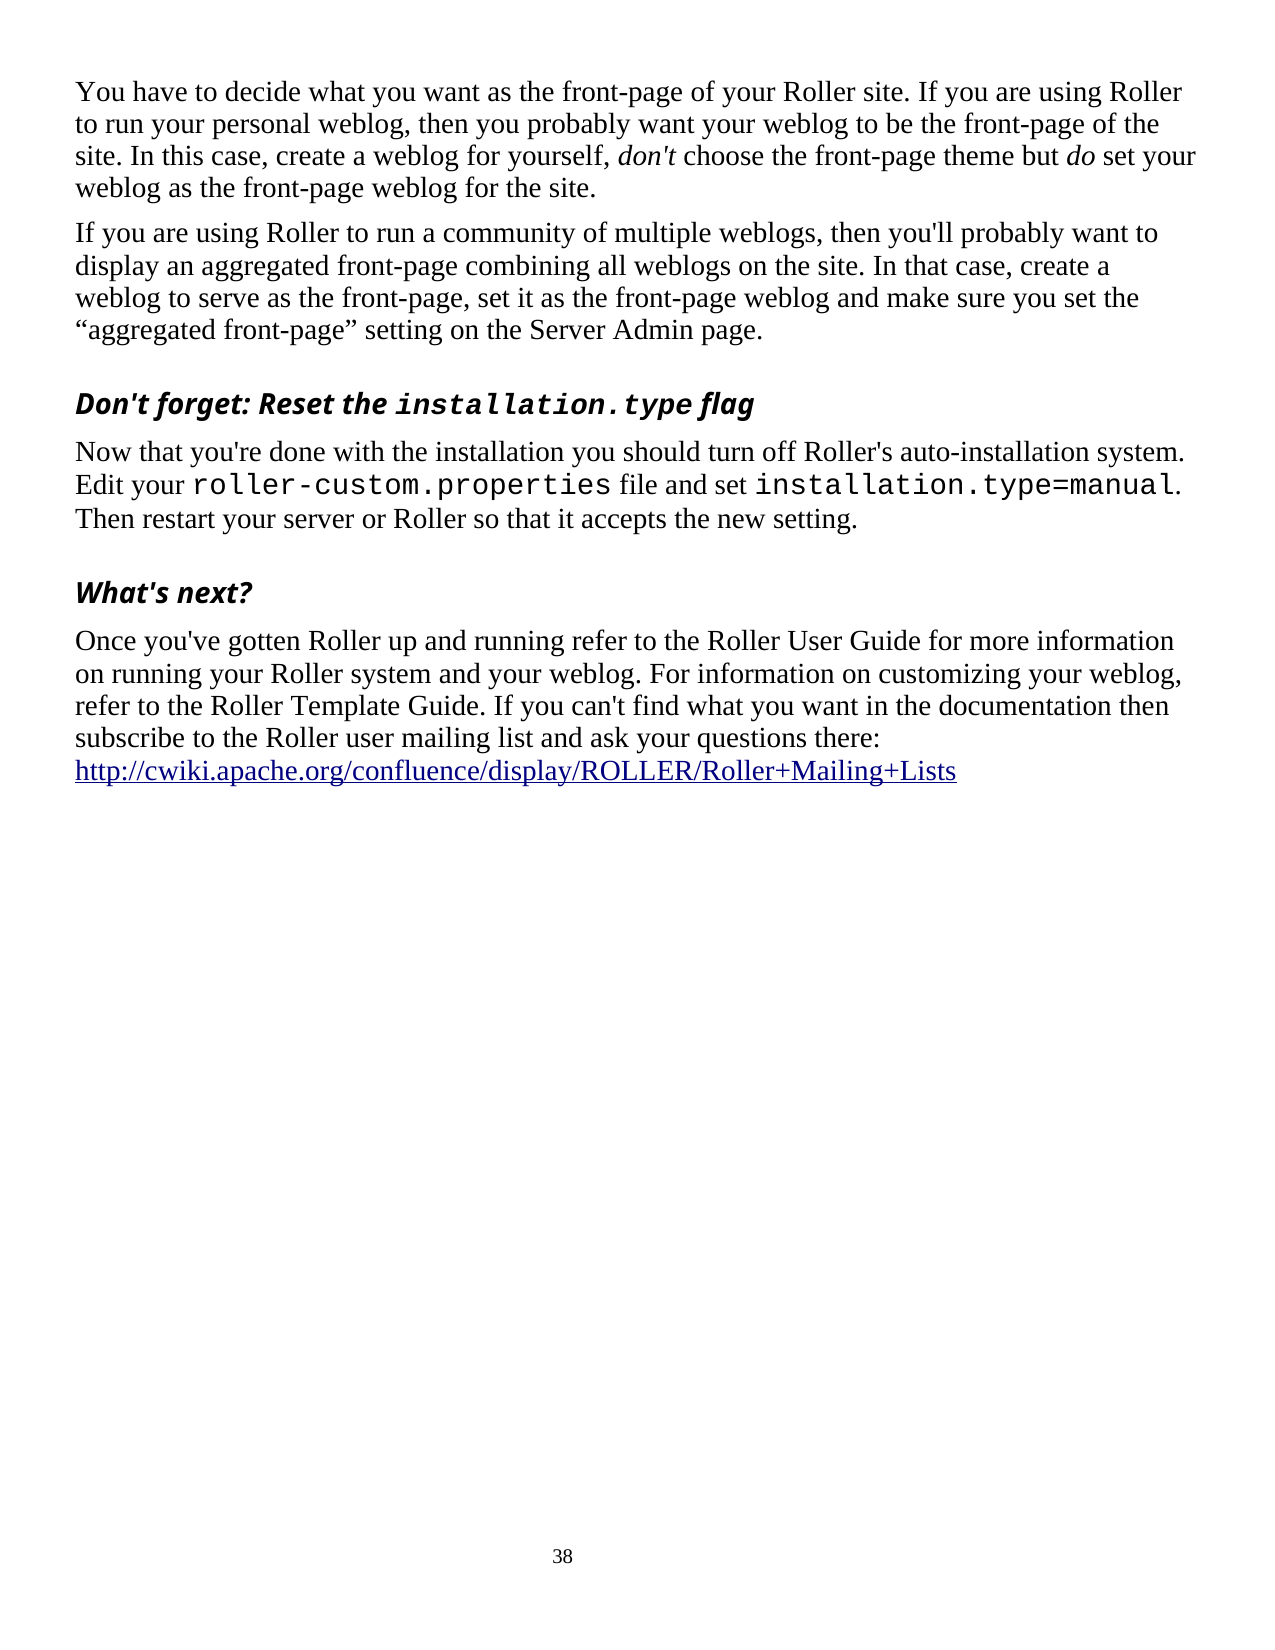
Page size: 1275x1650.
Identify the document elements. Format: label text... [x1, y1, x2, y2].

text If you are using Roller to run a community of multiple weblogs, then you'll probably want to display an aggregated front-page combining all weblogs on the site. In that case, create a weblog to serve as the front-page, set it as the front-page weblog and make sure you set the “aggregated front-page” setting on the Server Admin page. [75, 217, 1200, 346]
subtitle What's next? [75, 573, 1200, 612]
text Once you've gotten Roller up and running refer to the Roller User Guide for more information on running your Roller system and your weblog. For information on customizing your weblog, refer to the Roller Template Guide. If you can't find what you want in the documentation then subscribe to the Roller user mailing list and ask your questions there: http://cwiki.apache.org/confluence/display/ROLLER/Roller+Mailing+Lists [75, 625, 1200, 814]
text Now that you're done with the installation you should turn off Roller's auto-installation system. Edit your roller-custom.properties file and set installation.type=manual. Then restart your server or Roller so that it accepts the new setting. [75, 436, 1200, 535]
subtitle Don't forget: Reset the installation.type flag [75, 383, 1200, 423]
text You have to decide what you want as the front-page of your Roller site. If you are using Roller to run your personal weblog, then you probably want your weblog to be the front-page of the site. In this case, create a weblog for yourself, don't choose the front-page theme but do set your weblog as the front-page weblog for the site. [75, 75, 1200, 204]
